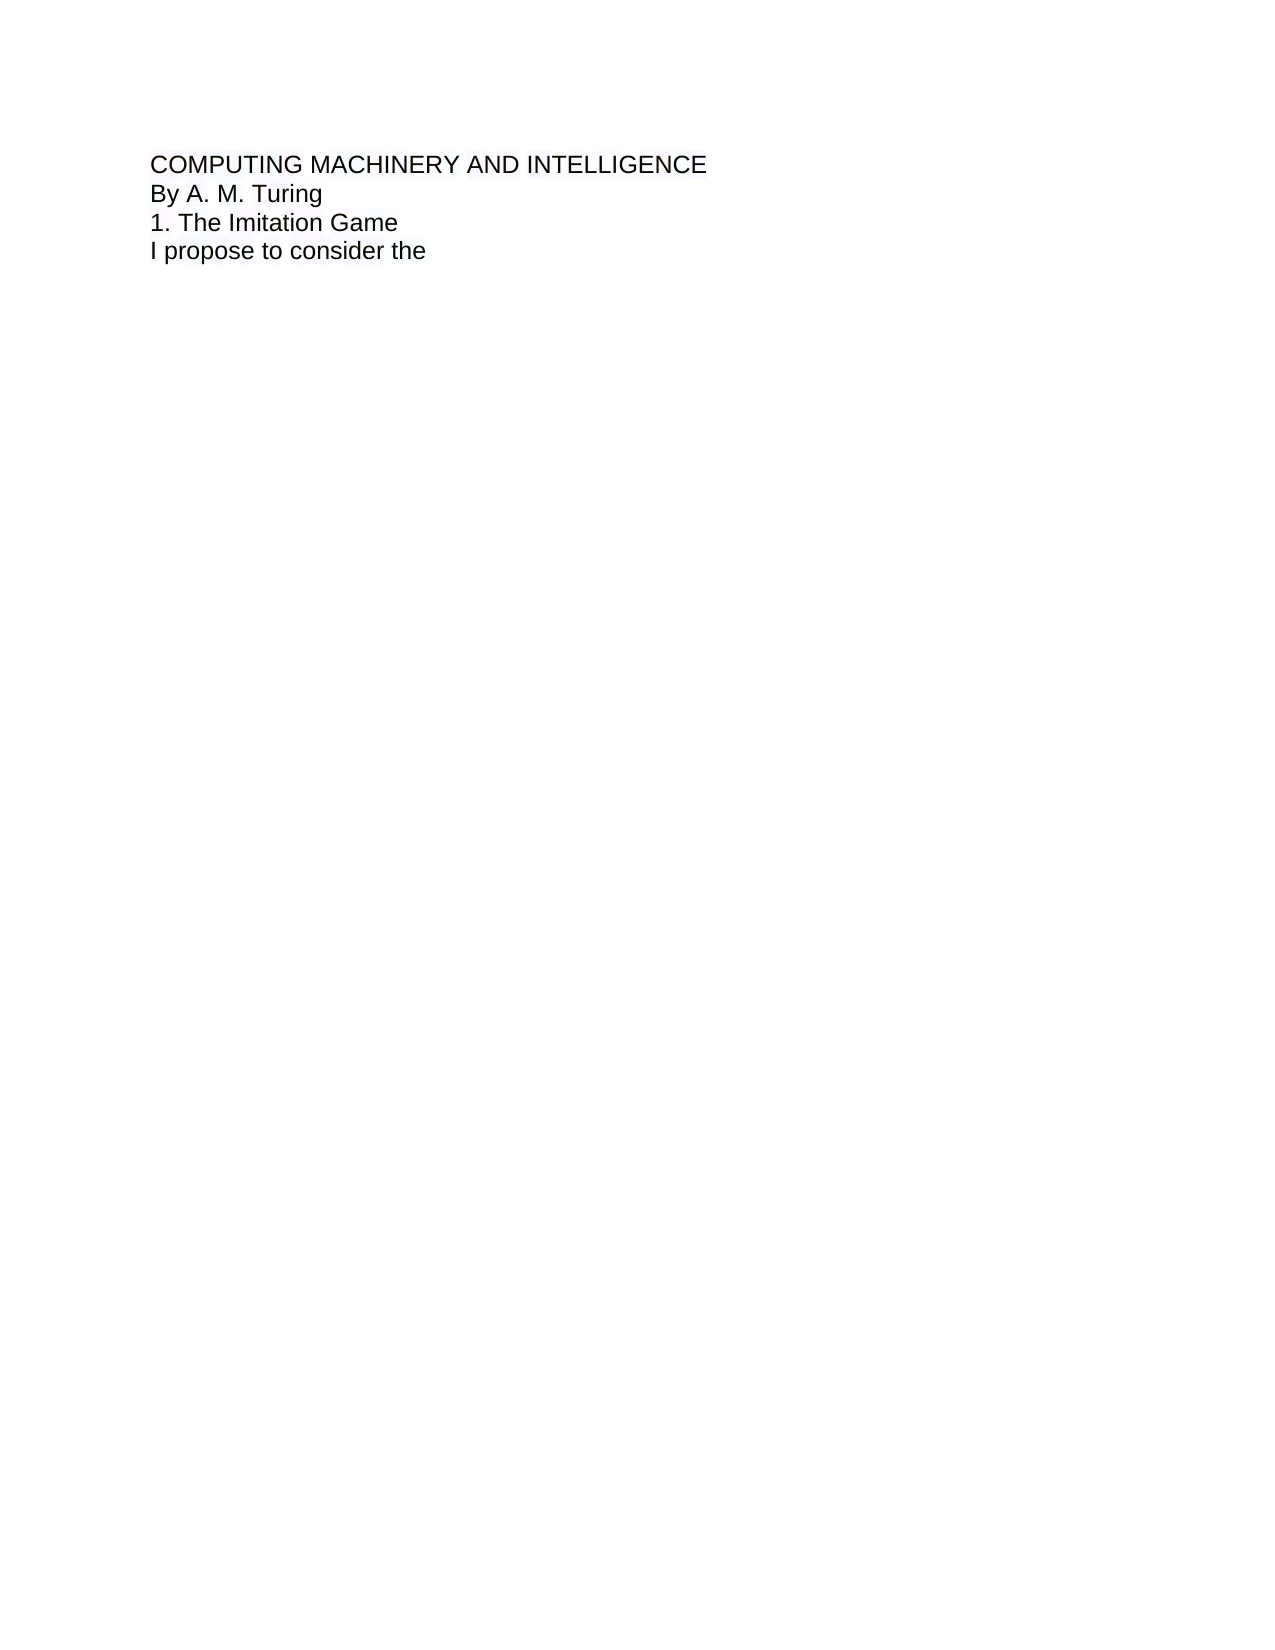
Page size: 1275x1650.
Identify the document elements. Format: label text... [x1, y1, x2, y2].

text By A. M. Turing [323, 179, 1125, 207]
text 1. The Imitation Game [150, 207, 1125, 236]
text COMPUTING MACHINERY AND INTELLIGENCE [707, 150, 1125, 179]
text I propose to consider the [426, 236, 1125, 265]
